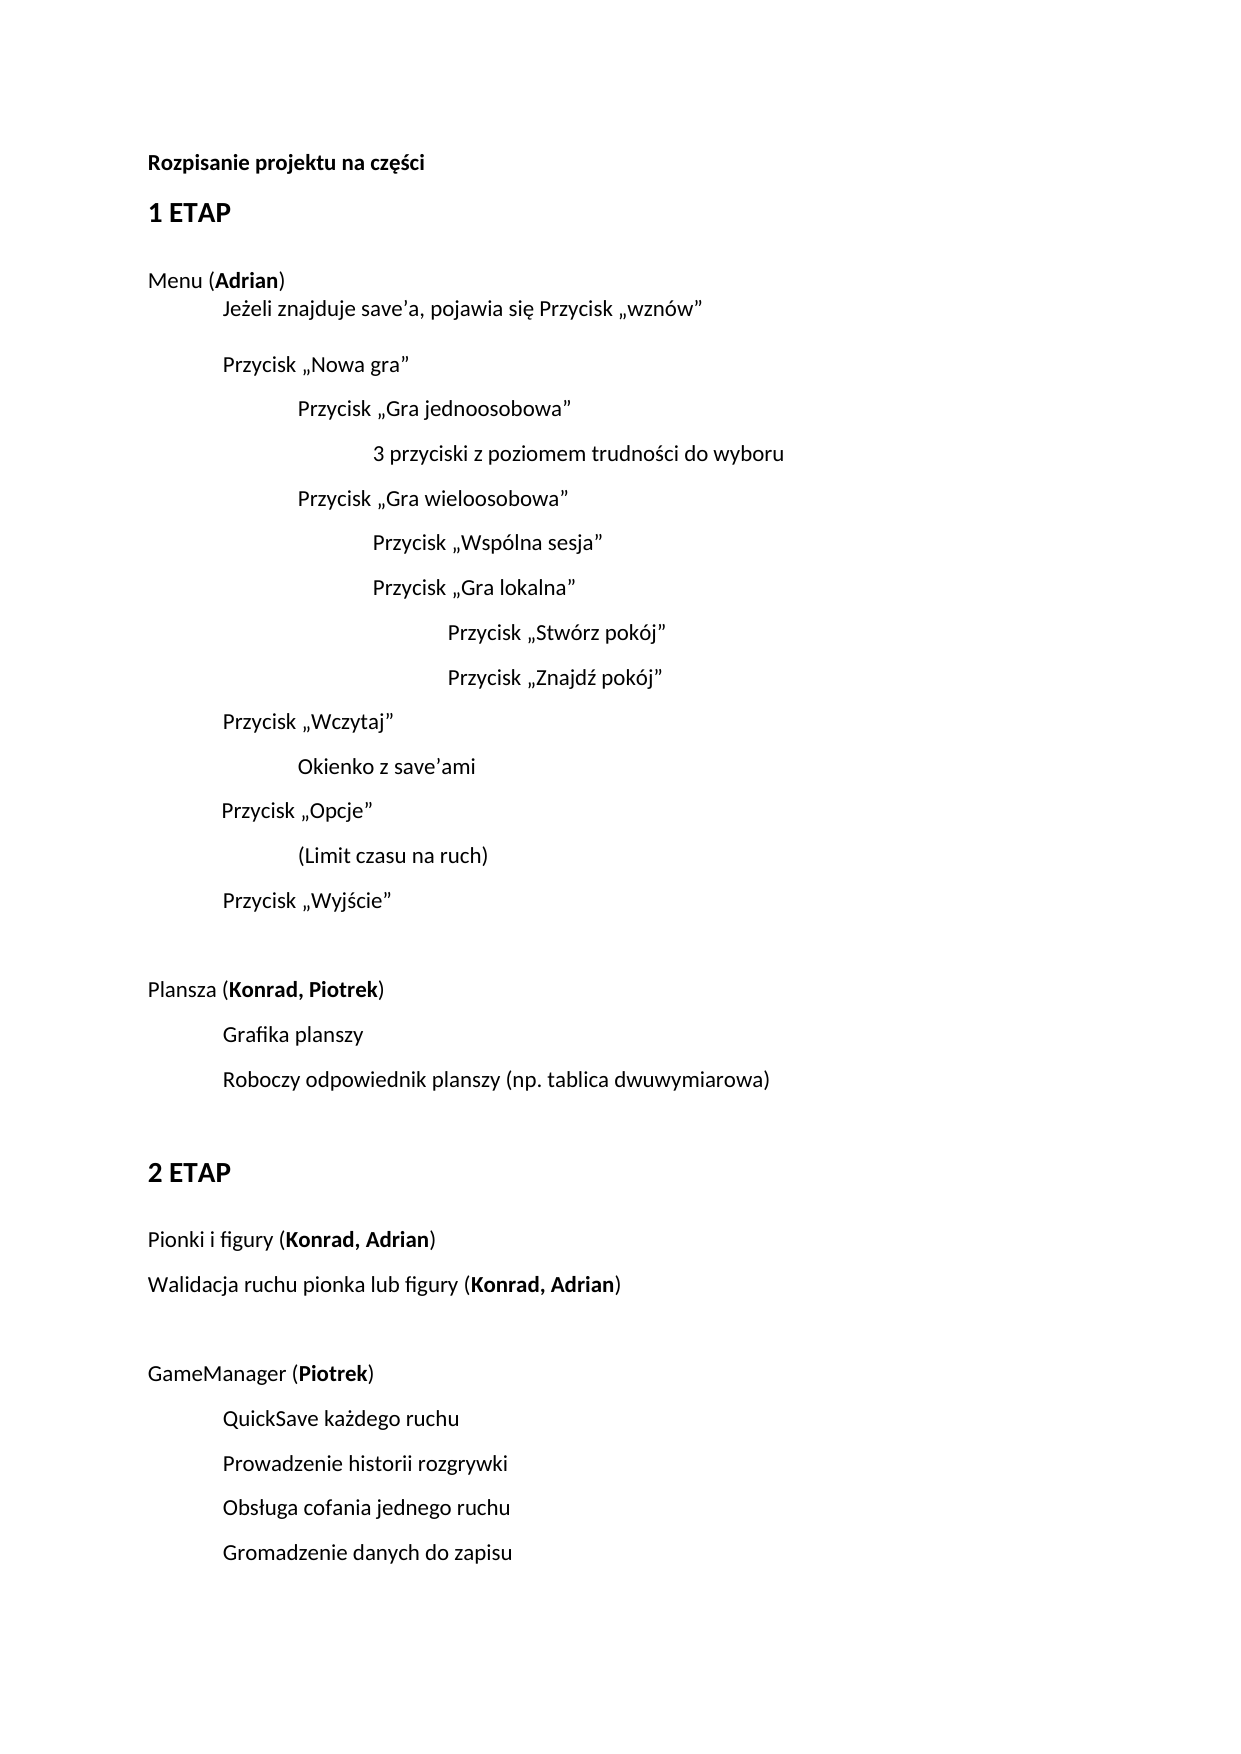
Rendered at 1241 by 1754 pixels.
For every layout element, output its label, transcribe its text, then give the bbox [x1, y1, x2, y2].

text Przycisk „Gra jednoosobowa” [148, 394, 1093, 422]
text Przycisk „Gra wieloosobowa” [148, 484, 1093, 512]
text 3 przyciski z poziomem trudności do wyboru [148, 439, 1093, 467]
text Przycisk „Wczytaj” [148, 707, 1093, 735]
text Przycisk „Nowa gra” [148, 350, 1093, 378]
text Gromadzenie danych do zapisu [148, 1538, 1093, 1566]
text Przycisk „Stwórz pokój” [148, 618, 1093, 646]
text Plansza (Konrad, Piotrek) [148, 975, 1093, 1003]
text GameManager (Piotrek) [148, 1359, 1093, 1387]
text Przycisk „Znajdź pokój” [148, 663, 1093, 691]
text (Limit czasu na ruch) [223, 841, 1093, 869]
text QuickSave każdego ruchu [148, 1404, 1093, 1432]
text Prowadzenie historii rozgrywki [148, 1449, 1093, 1477]
text Obsługa cofania jednego ruchu [148, 1493, 1093, 1522]
text Przycisk „Opcje” [148, 797, 1093, 825]
text Przycisk „Gra lokalna” [148, 573, 1093, 601]
text Przycisk „Wyjście” [148, 886, 1093, 914]
text Przycisk „Wspólna sesja” [148, 528, 1093, 557]
text Rozpisanie projektu na części [148, 148, 1093, 176]
text Walidacja ruchu pionka lub figury (Konrad, Adrian) [148, 1270, 1093, 1298]
text Okienko z save’ami [148, 752, 1093, 780]
text Pionki i figury (Konrad, Adrian) [148, 1225, 1093, 1253]
text 1 ETAP [148, 194, 1093, 230]
text Menu (Adrian) [148, 266, 1093, 294]
text Jeżeli znajduje save’a, pojawia się Przycisk „wznów” [148, 294, 1093, 322]
text Roboczy odpowiednik planszy (np. tablica dwuwymiarowa) [148, 1065, 1093, 1093]
text 2 ETAP [148, 1154, 1093, 1190]
text Grafika planszy [148, 1020, 1093, 1048]
